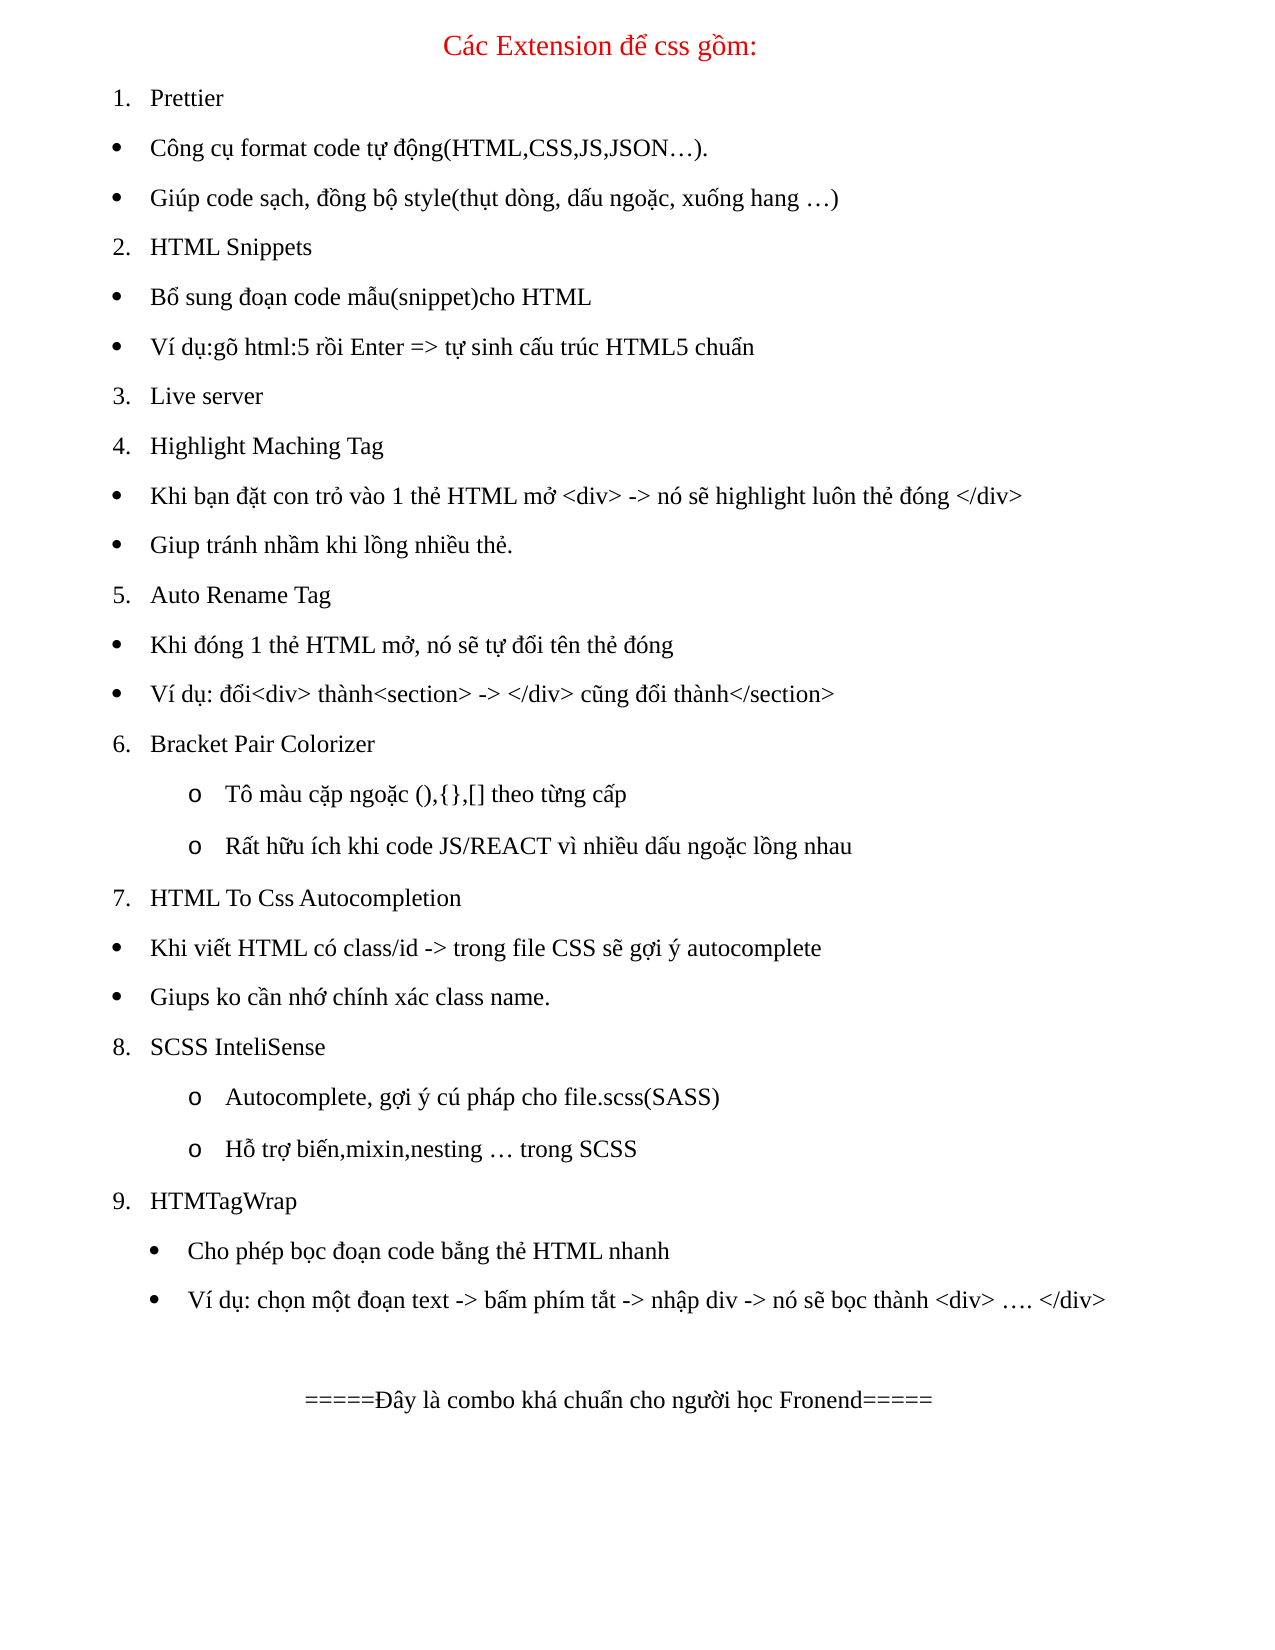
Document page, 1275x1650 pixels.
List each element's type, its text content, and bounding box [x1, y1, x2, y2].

list Rất hữu ích khi code JS/REACT vì nhiều dấu ngoặc lồng nhau [187, 831, 1125, 862]
list Cho phép bọc đoạn code bẳng thẻ HTML nhanh [150, 1236, 1125, 1264]
list HTMTagWrap [112, 1186, 1125, 1215]
list HTML To Css Autocompletion [112, 883, 1125, 912]
list Highlight Maching Tag [112, 431, 1125, 460]
list Hỗ trợ biến,mixin,nesting … trong SCSS [75, 1134, 1125, 1165]
list Ví dụ:gõ html:5 rồi Enter => tự sinh cấu trúc HTML5 chuẩn [112, 332, 1125, 361]
list Khi bạn đặt con trỏ vào 1 thẻ HTML mở <div> -> nó sẽ highlight luôn thẻ đóng </div> [112, 481, 1125, 509]
list Tô màu cặp ngoặc (),{},[] theo từng cấp [187, 779, 1125, 810]
list Công cụ format code tự động(HTML,CSS,JS,JSON…). [112, 133, 1125, 162]
list HTML Snippets [112, 232, 1125, 261]
list Autocomplete, gợi ý cú pháp cho file.scss(SASS) [187, 1082, 1125, 1113]
text Các Extension để css gồm: [75, 28, 1125, 62]
list Auto Rename Tag [112, 580, 1125, 609]
list Giúp code sạch, đồng bộ style(thụt dòng, dấu ngoặc, xuống hang …) [112, 183, 1125, 211]
list Giup tránh nhầm khi lồng nhiều thẻ. [112, 531, 1125, 559]
list Bracket Pair Colorizer [112, 729, 1125, 758]
list Live server [112, 381, 1125, 410]
list Khi viết HTML có class/id -> trong file CSS sẽ gợi ý autocomplete [112, 933, 1125, 962]
list SCSS InteliSense [112, 1032, 1125, 1061]
list Ví dụ: chọn một đoạn text -> bấm phím tắt -> nhập div -> nó sẽ bọc thành <div> …. </div> [150, 1285, 1125, 1314]
list Prettier [112, 83, 1125, 112]
list Bổ sung đoạn code mẫu(snippet)cho HTML [112, 282, 1125, 311]
list Giups ko cần nhớ chính xác class name. [112, 982, 1125, 1011]
text =====Đây là combo khá chuẩn cho người học Fronend===== [112, 1385, 1125, 1413]
list Ví dụ: đổi<div> thành<section> -> </div> cũng đổi thành</section> [112, 679, 1125, 708]
list Khi đóng 1 thẻ HTML mở, nó sẽ tự đổi tên thẻ đóng [112, 630, 1125, 659]
